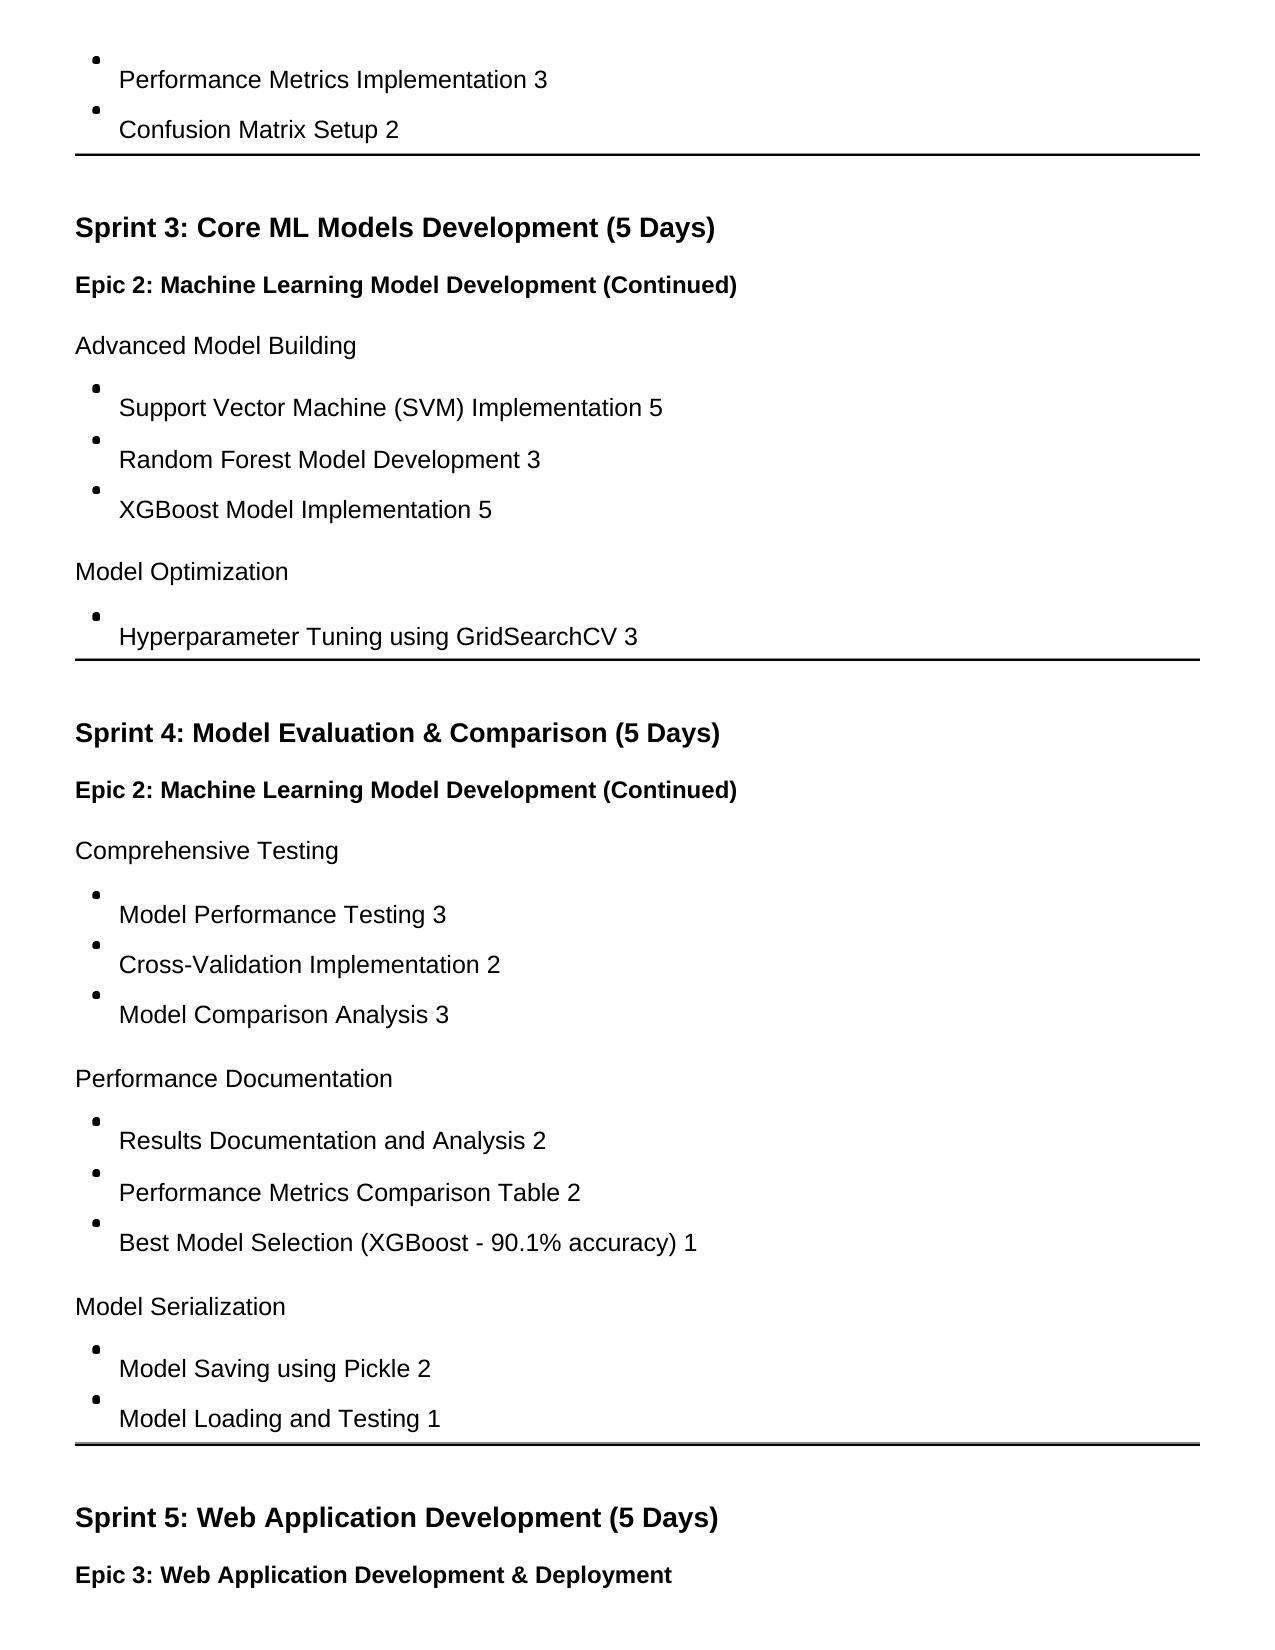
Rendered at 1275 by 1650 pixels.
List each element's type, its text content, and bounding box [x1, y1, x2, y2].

text Performance Metrics Implementation 3 [119, 65, 1125, 94]
text Performance Metrics Comparison Table 2 [119, 1178, 1125, 1207]
picture [92, 1219, 100, 1227]
text Hyperparameter Tuning using GridSearchCV 3 [119, 621, 1125, 650]
text XGBoost Model Implementation 5 [119, 495, 1125, 524]
text Random Forest Model Development 3 [119, 445, 1125, 474]
picture [92, 106, 100, 114]
picture [92, 436, 100, 444]
picture [92, 56, 100, 64]
picture [92, 941, 100, 949]
text Model Serialization [75, 1292, 1125, 1321]
text Model Comparison Analysis 3 [119, 1000, 1125, 1028]
text Comprehensive Testing [75, 836, 1125, 864]
text Cross-Validation Implementation 2 [119, 950, 1125, 978]
text Sprint 5: Web Application Development (5 Days) [75, 1501, 1125, 1533]
text Epic 3: Web Application Development & Deployment [75, 1561, 1125, 1588]
picture [92, 991, 100, 999]
text Sprint 4: Model Evaluation & Comparison (5 Days) [75, 717, 1125, 749]
picture [92, 612, 100, 621]
text Model Performance Testing 3 [119, 900, 1125, 928]
picture [92, 1169, 100, 1177]
text Sprint 3: Core ML Models Development (5 Days) [75, 211, 1125, 244]
text Confusion Matrix Setup 2 [119, 115, 1125, 144]
text Model Optimization [75, 557, 1125, 586]
picture [92, 1395, 100, 1404]
text Model Loading and Testing 1 [119, 1404, 1125, 1433]
text Epic 2: Machine Learning Model Development (Continued) [75, 271, 1125, 299]
text Advanced Model Building [75, 331, 1125, 359]
text Best Model Selection (XGBoost - 90.1% accuracy) 1 [119, 1228, 1125, 1257]
text Epic 2: Machine Learning Model Development (Continued) [75, 776, 1125, 803]
text Results Documentation and Analysis 2 [119, 1126, 1125, 1155]
picture [92, 1345, 100, 1354]
picture [92, 384, 100, 393]
picture [92, 1117, 100, 1126]
picture [92, 486, 100, 494]
text Performance Documentation [75, 1064, 1125, 1093]
text Model Saving using Pickle 2 [119, 1354, 1125, 1383]
picture [92, 891, 100, 899]
text Support Vector Machine (SVM) Implementation 5 [119, 393, 1125, 422]
picture [75, 1442, 1200, 1446]
